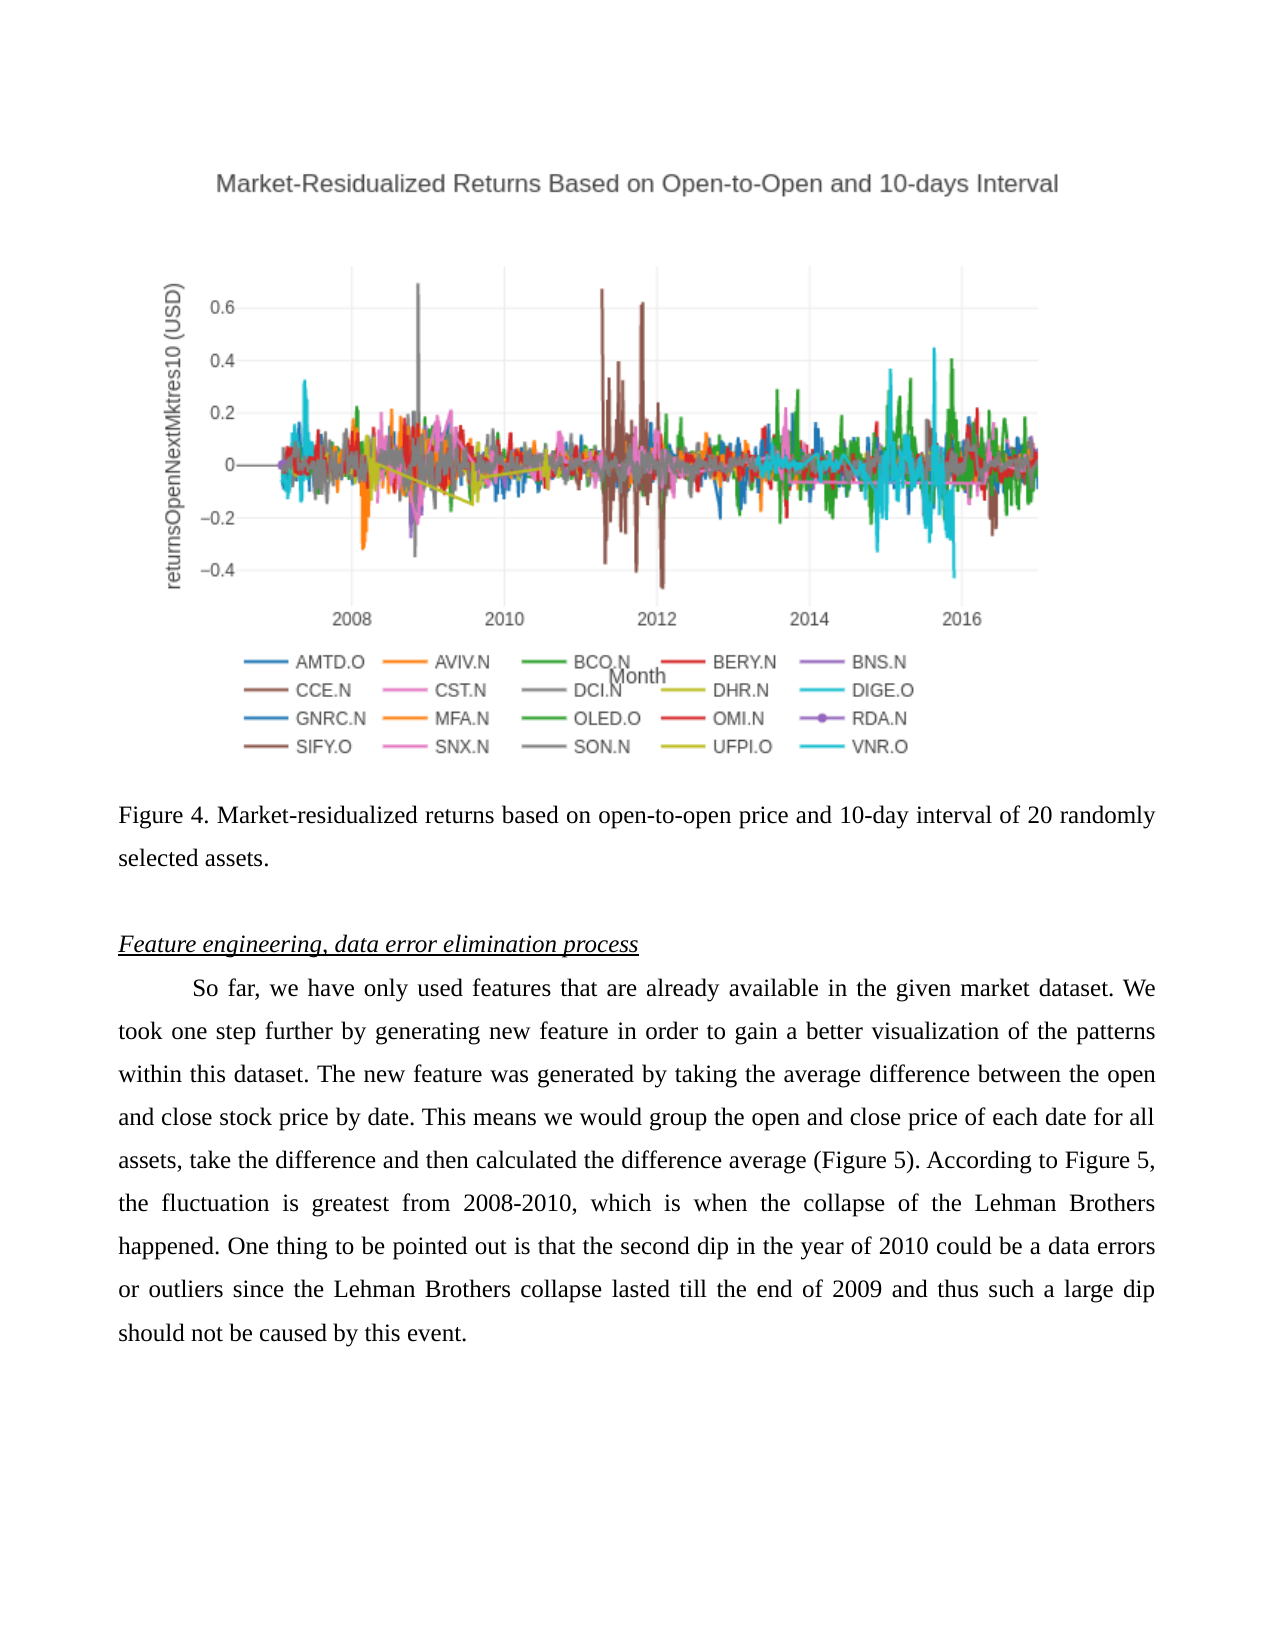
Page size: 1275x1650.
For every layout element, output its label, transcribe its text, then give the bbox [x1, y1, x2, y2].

text Feature engineering, data error elimination process [118, 929, 1157, 958]
text So far, we have only used features that are already available in the given market dataset. We took one step further by generating new feature in order to gain a better visualization of the patterns within this dataset. The new feature was generated by taking the average difference between the open and close stock price by date. This means we would group the open and close price of each date for all assets, take the difference and then calculated the difference average (Figure 5). According to Figure 5, the fluctuation is greatest from 2008-2010, which is when the collapse of the Lehman Brothers happened. One thing to be pointed out is that the second dip in the year of 2010 could be a data errors or outliers since the Lehman Brothers collapse lasted till the end of 2009 and thus such a large dip should not be caused by this event. [118, 973, 1157, 1346]
text Figure 4. Market-residualized returns based on open-to-open price and 10-day interval of 20 randomly selected assets. [118, 786, 1157, 872]
picture [118, 118, 1157, 786]
